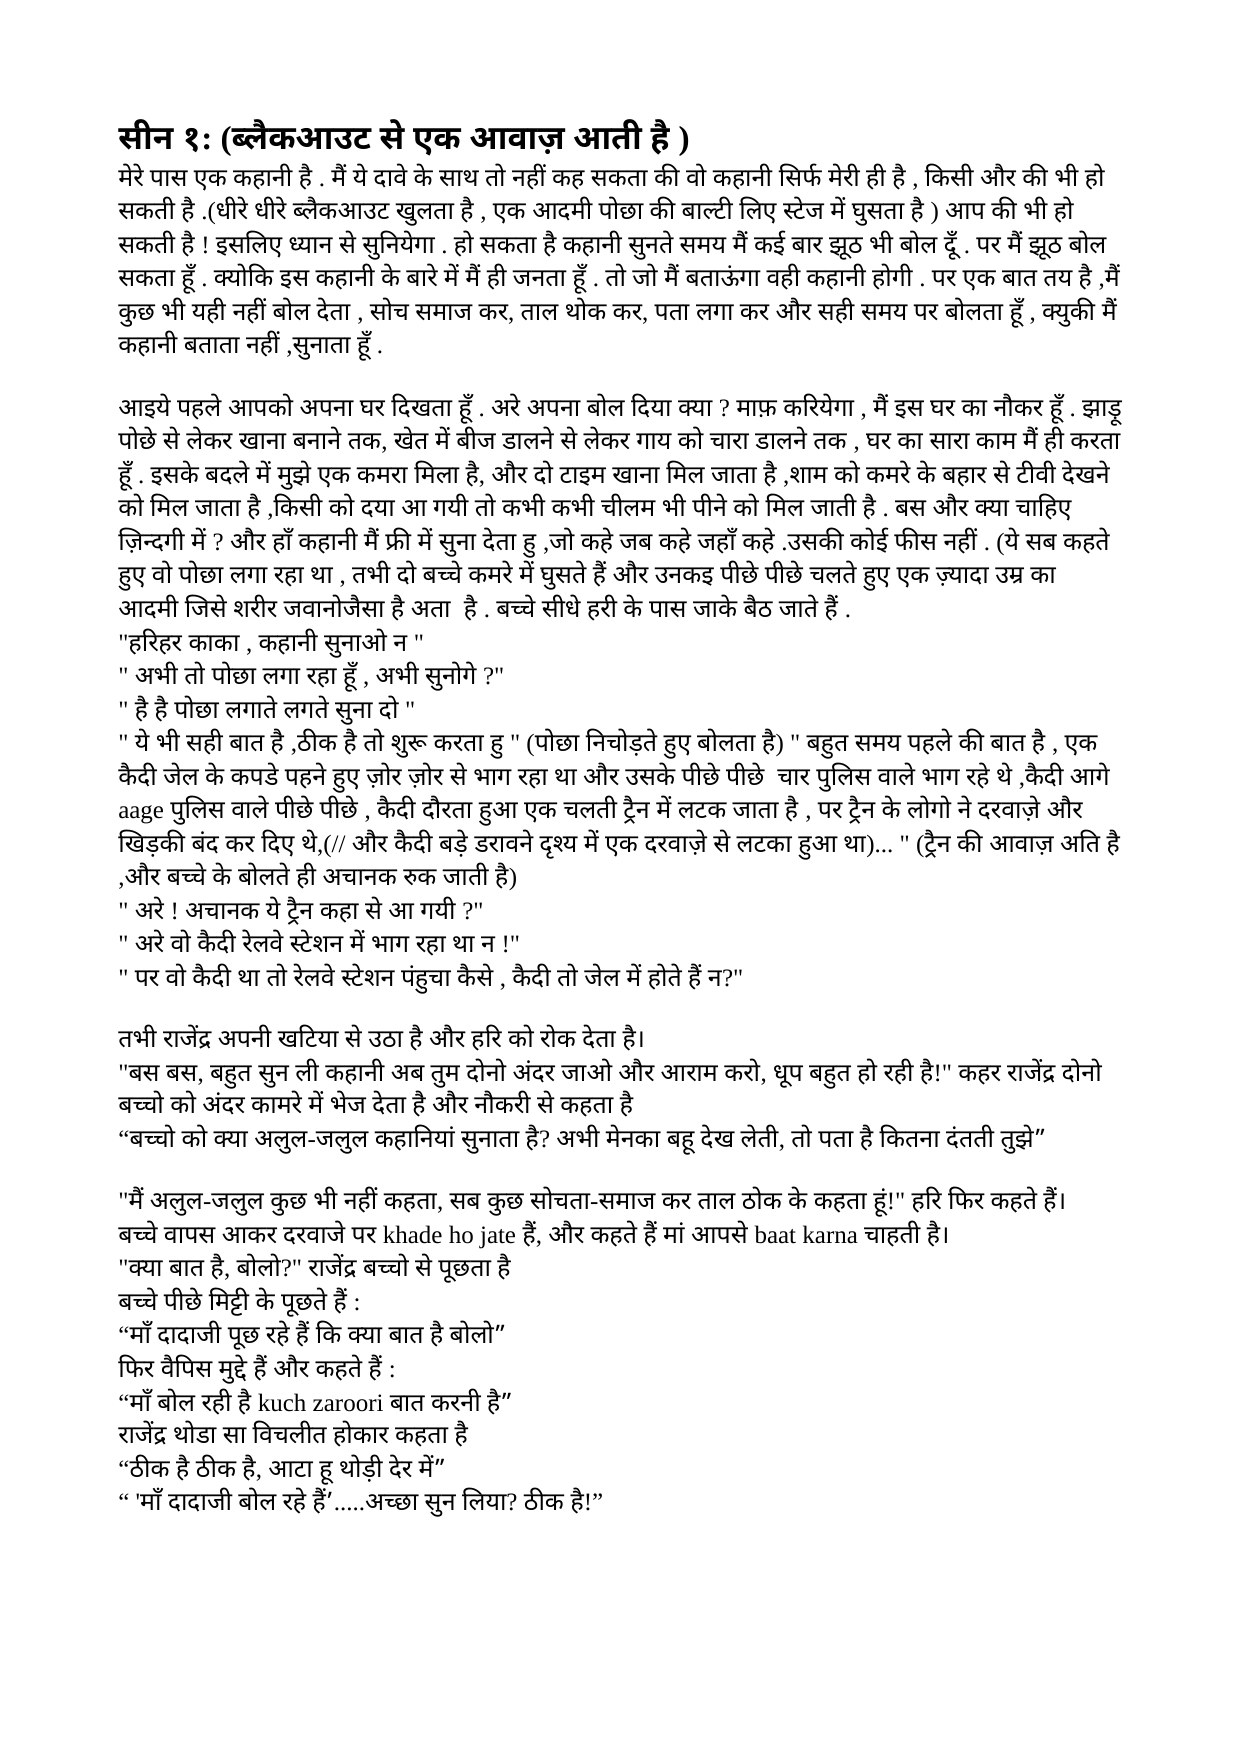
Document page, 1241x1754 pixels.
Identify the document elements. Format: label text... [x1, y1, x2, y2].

text " अरे वो कैदी रेलवे स्टेशन में भाग रहा था न !" [118, 929, 1122, 963]
text " अभी तो पोछा लगा रहा हूँ , अभी सुनोगे ?" [118, 661, 1122, 695]
text "बस बस, बहुत सुन ली कहानी अब तुम दोनो अंदर जाओ और आराम करो, धूप बहुत हो रही है!" कहर राजेंद्र दोनो बच्चो को अंदर कामरे में भेज देता है और नौकरी से कहता है [118, 1058, 1122, 1124]
text “ 'माँ दादाजी बोल रहे हैं’.....अच्छा सुन लिया? ठीक है!” [118, 1487, 1122, 1521]
text “ठीक है ठीक है, आटा हू थोड़ी देर में” [118, 1454, 1122, 1487]
text सीन १: (ब्लैकआउट से एक आवाज़ आती है ) [118, 118, 1122, 163]
text तभी राजेंद्र अपनी खटिया से उठा है और हरि को रोक देता है। [118, 1025, 1122, 1058]
text " ये भी सही बात है ,ठीक है तो शुरू करता हु " (पोछा निचोड़ते हुए बोलता है) " बहुत समय पहले की बात है , एक कैदी जेल के कपडे पहने हुए ज़ोर ज़ोर से भाग रहा था और उसके पीछे पीछे चार पुलिस वाले भाग रहे थे ,कैदी आगे aage पुलिस वाले पीछे पीछे , कैदी दौरता हुआ एक चलती ट्रैन में लटक जाता है , पर ट्रैन के लोगो ने दरवाज़े और खिड़की बंद कर दिए थे,(// और कैदी बड़े डरावने दृश्य में एक दरवाज़े से लटका हुआ था)... " (ट्रैन की आवाज़ अति है ,और बच्चे के बोलते ही अचानक रुक जाती है) [118, 728, 1122, 896]
text “माँ बोल रही है kuch zaroori बात करनी है” [118, 1388, 1122, 1421]
text "क्या बात है, बोलो?" राजेंद्र बच्चो से पूछता है [118, 1253, 1122, 1287]
text आइये पहले आपको अपना घर दिखता हूँ . अरे अपना बोल दिया क्या ? माफ़ करियेगा , मैं इस घर का नौकर हूँ . झाड़ू पोछे से लेकर खाना बनाने तक, खेत में बीज डालने से लेकर गाय को चारा डालने तक , घर का सारा काम मैं ही करता हूँ . इसके बदले में मुझे एक कमरा मिला है, और दो टाइम खाना मिल जाता है ,शाम को कमरे के बहार से टीवी देखने को मिल जाता है ,किसी को दया आ गयी तो कभी कभी चीलम भी पीने को मिल जाती है . बस और क्या चाहिए ज़िन्दगी में ? और हाँ कहानी मैं फ्री में सुना देता हु ,जो कहे जब कहे जहाँ कहे .उसकी कोई फीस नहीं . (ये सब कहते हुए वो पोछा लगा रहा था , तभी दो बच्चे कमरे में घुसते हैं और उनकइ पीछे पीछे चलते हुए एक ज़्यादा उम्र का आदमी जिसे शरीर जवानोजैसा है अता है . बच्चे सीधे हरी के पास जाके बैठ जाते हैं . [118, 393, 1122, 628]
text " अरे ! अचानक ये ट्रैन कहा से आ गयी ?" [118, 896, 1122, 929]
text “बच्चो को क्या अलुल-जलुल कहानियां सुनाता है? अभी मेनका बहू देख लेती, तो पता है कितना दंतती तुझे” [118, 1124, 1122, 1158]
text राजेंद्र थोडा सा विचलीत होकार कहता है [118, 1421, 1122, 1454]
text " पर वो कैदी था तो रेलवे स्टेशन पंहुचा कैसे , कैदी तो जेल में होते हैं न?" [118, 963, 1122, 997]
text मेरे पास एक कहानी है . मैं ये दावे के साथ तो नहीं कह सकता की वो कहानी सिर्फ मेरी ही है , किसी और की भी हो सकती है .(धीरे धीरे ब्लैकआउट खुलता है , एक आदमी पोछा की बाल्टी लिए स्टेज में घुसता है ) आप की भी हो सकती है ! इसलिए ध्यान से सुनियेगा . हो सकता है कहानी सुनते समय मैं कई बार झूठ भी बोल दूँ . पर मैं झूठ बोल सकता हूँ . क्योकि इस कहानी के बारे में मैं ही जनता हूँ . तो जो मैं बताऊंगा वही कहानी होगी . पर एक बात तय है ,मैं कुछ भी यही नहीं बोल देता , सोच समाज कर, ताल थोक कर, पता लगा कर और सही समय पर बोलता हूँ , क्युकी मैं कहानी बताता नहीं ,सुनाता हूँ . [118, 163, 1122, 364]
text "हरिहर काका , कहानी सुनाओ न " [118, 628, 1122, 661]
text " है है पोछा लगाते लगते सुना दो " [118, 695, 1122, 728]
text बच्चे पीछे मिट्टी के पूछते हैं : [118, 1287, 1122, 1321]
text बच्चे वापस आकर दरवाजे पर khade ho jate हैं, और कहते हैं मां आपसे baat karna चाहती है। [118, 1220, 1122, 1253]
text फिर वैपिस मुद्दे हैं और कहते हैं : [118, 1354, 1122, 1388]
text “माँ दादाजी पूछ रहे हैं कि क्या बात है बोलो” [118, 1321, 1122, 1354]
text "मैं अलुल-जलुल कुछ भी नहीं कहता, सब कुछ सोचता-समाज कर ताल ठोक के कहता हूं!" हरि फिर कहते हैं। [118, 1186, 1122, 1220]
